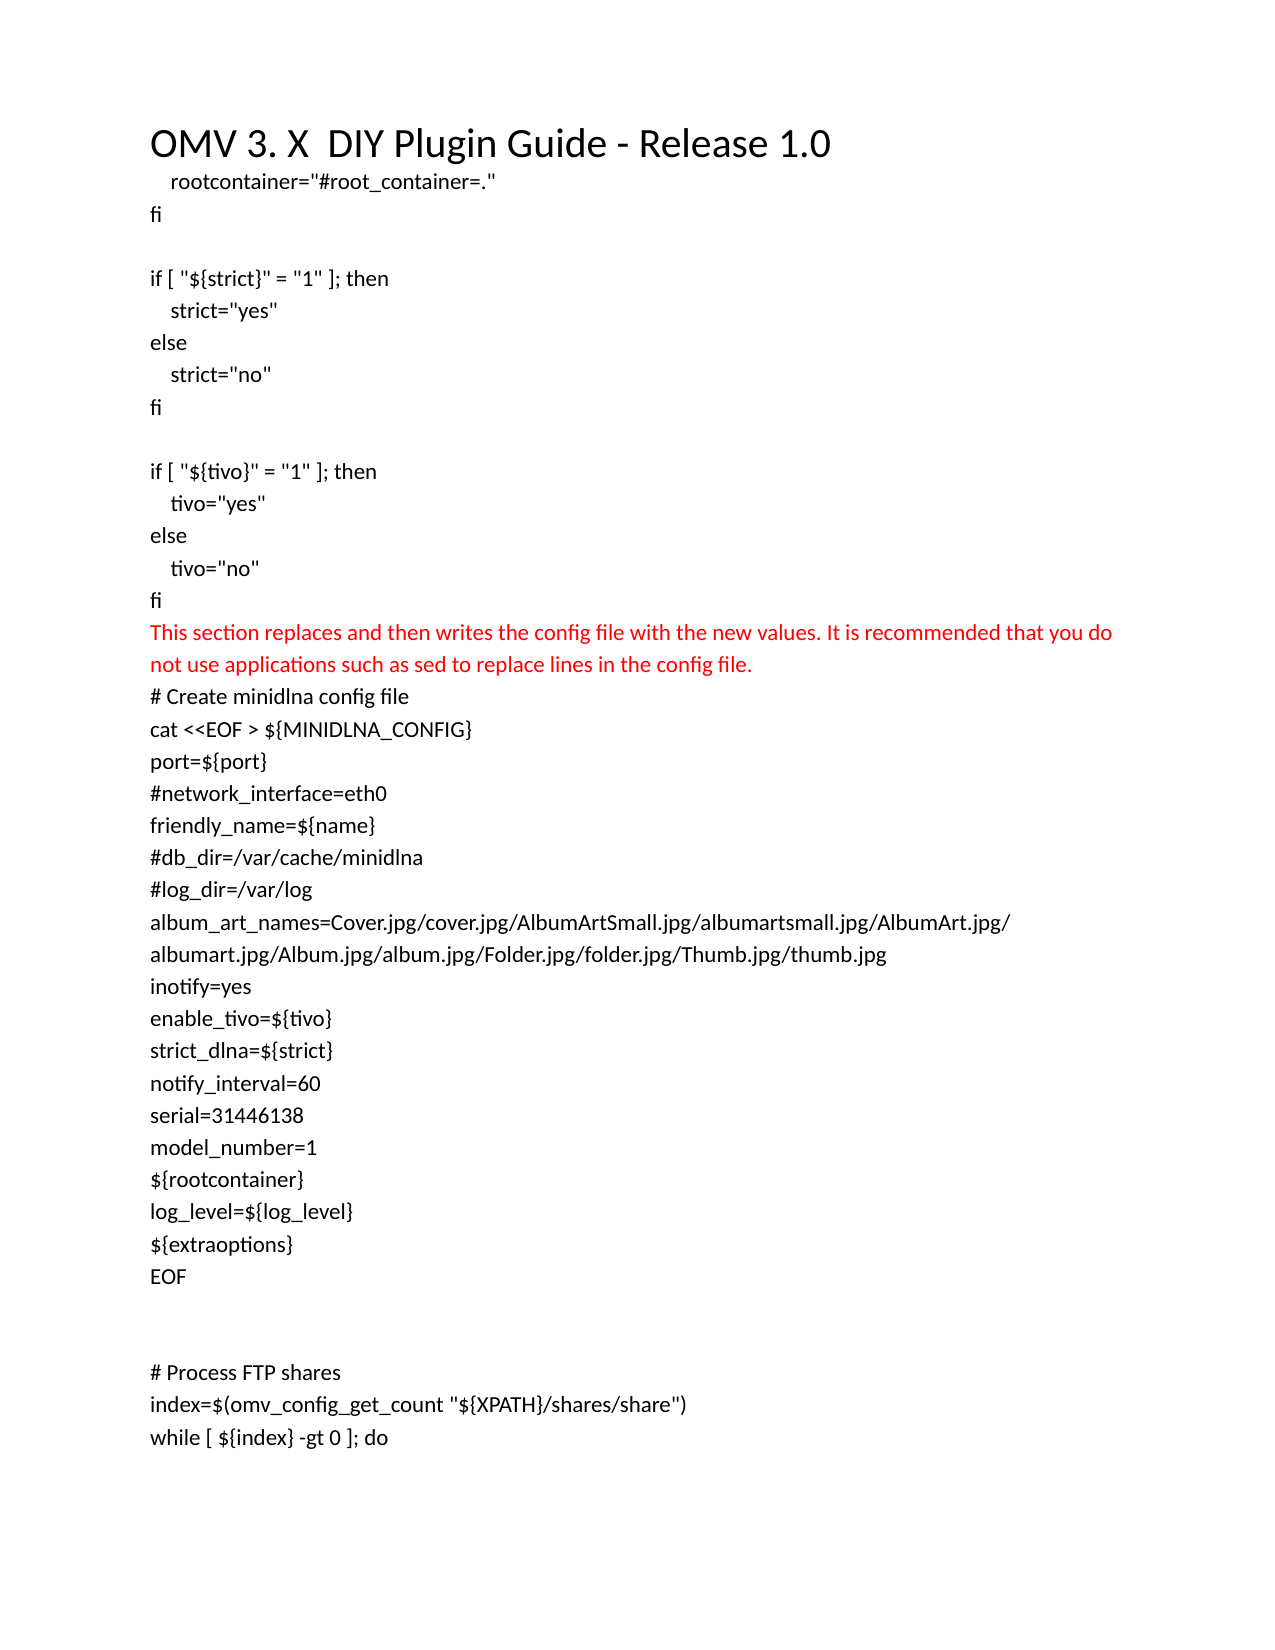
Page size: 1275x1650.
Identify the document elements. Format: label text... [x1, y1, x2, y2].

text rootcontainer="#root_container=." fi if [ "${strict}" = "1" ]; then strict="yes" else strict="no" fi if [ "${tivo}" = "1" ]; then tivo="yes" else tivo="no" fi This section replaces and then writes the config file with the new values. It is recommended that you do not use applications such as sed to replace lines in the config file. # Create minidlna config file cat <<EOF > ${MINIDLNA_CONFIG} port=${port} #network_interface=eth0 friendly_name=${name} #db_dir=/var/cache/minidlna #log_dir=/var/log album_art_names=Cover.jpg/cover.jpg/AlbumArtSmall.jpg/albumartsmall.jpg/AlbumArt.jpg/albumart.jpg/Album.jpg/album.jpg/Folder.jpg/folder.jpg/Thumb.jpg/thumb.jpg inotify=yes enable_tivo=${tivo} strict_dlna=${strict} notify_interval=60 serial=31446138 model_number=1 ${rootcontainer} log_level=${log_level} ${extraoptions} EOF # Process FTP shares index=$(omv_config_get_count "${XPATH}/shares/share") while [ ${index} -gt 0 ]; do [150, 167, 1125, 1483]
